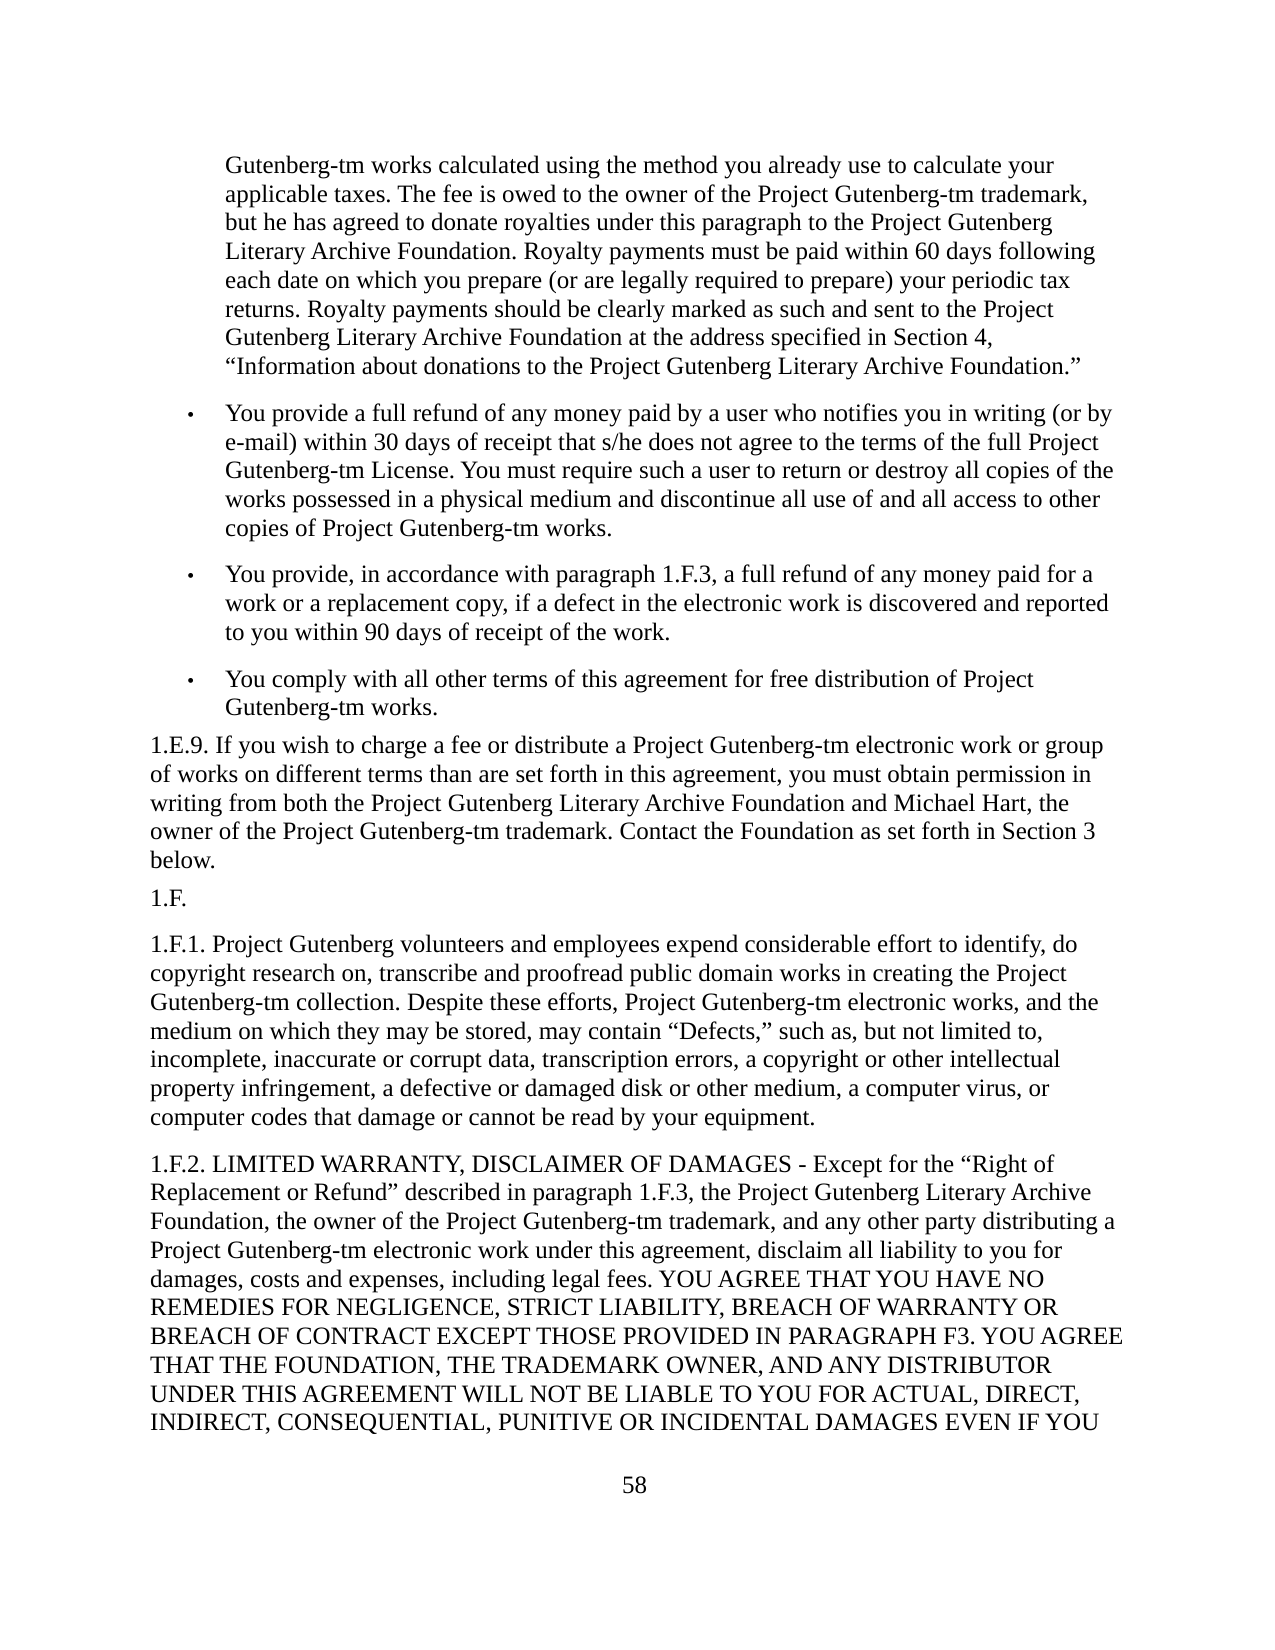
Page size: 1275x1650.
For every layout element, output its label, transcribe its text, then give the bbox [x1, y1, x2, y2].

list You comply with all other terms of this agreement for free distribution of Project Gutenberg-tm works. [187, 664, 1125, 721]
list You provide a full refund of any money paid by a user who notifies you in writing (or by e-mail) within 30 days of receipt that s/he does not agree to the terms of the full Project Gutenberg-tm License. You must require such a user to return or destroy all copies of the works possessed in a physical medium and discontinue all use of and all access to other copies of Project Gutenberg-tm works. [187, 398, 1125, 542]
list You provide, in accordance with paragraph 1.F.3, a full refund of any money paid for a work or a replacement copy, if a defect in the electronic work is discovered and reported to you within 90 days of receipt of the work. [187, 559, 1125, 646]
text 1.F.1. Project Gutenberg volunteers and employees expend considerable effort to identify, do copyright research on, transcribe and proofread public domain works in creating the Project Gutenberg-tm collection. Despite these efforts, Project Gutenberg-tm electronic works, and the medium on which they may be stored, may contain “Defects,” such as, but not limited to, incomplete, inaccurate or corrupt data, transcription errors, a copyright or other intellectual property infringement, a defective or damaged disk or other medium, a computer virus, or computer codes that damage or cannot be read by your equipment. [150, 929, 1125, 1131]
text 1.F. [150, 883, 1125, 912]
text 1.F.2. LIMITED WARRANTY, DISCLAIMER OF DAMAGES - Except for the “Right of Replacement or Refund” described in paragraph 1.F.3, the Project Gutenberg Literary Archive Foundation, the owner of the Project Gutenberg-tm trademark, and any other party distributing a Project Gutenberg-tm electronic work under this agreement, disclaim all liability to you for damages, costs and expenses, including legal fees. YOU AGREE THAT YOU HAVE NO REMEDIES FOR NEGLIGENCE, STRICT LIABILITY, BREACH OF WARRANTY OR BREACH OF CONTRACT EXCEPT THOSE PROVIDED IN PARAGRAPH F3. YOU AGREE THAT THE FOUNDATION, THE TRADEMARK OWNER, AND ANY DISTRIBUTOR UNDER THIS AGREEMENT WILL NOT BE LIABLE TO YOU FOR ACTUAL, DIRECT, INDIRECT, CONSEQUENTIAL, PUNITIVE OR INCIDENTAL DAMAGES EVEN IF YOU [150, 1149, 1125, 1436]
text 1.E.9. If you wish to charge a fee or distribute a Project Gutenberg-tm electronic work or group of works on different terms than are set forth in this agreement, you must obtain permission in writing from both the Project Gutenberg Literary Archive Foundation and Michael Hart, the owner of the Project Gutenberg-tm trademark. Contact the Foundation as set forth in Section 3 below. [150, 730, 1125, 874]
list Gutenberg-tm works calculated using the method you already use to calculate your applicable taxes. The fee is owed to the owner of the Project Gutenberg-tm trademark, but he has agreed to donate royalties under this paragraph to the Project Gutenberg Literary Archive Foundation. Royalty payments must be paid within 60 days following each date on which you prepare (or are legally required to prepare) your periodic tax returns. Royalty payments should be clearly marked as such and sent to the Project Gutenberg Literary Archive Foundation at the address specified in Section 4, “Information about donations to the Project Gutenberg Literary Archive Foundation.” [187, 150, 1125, 380]
